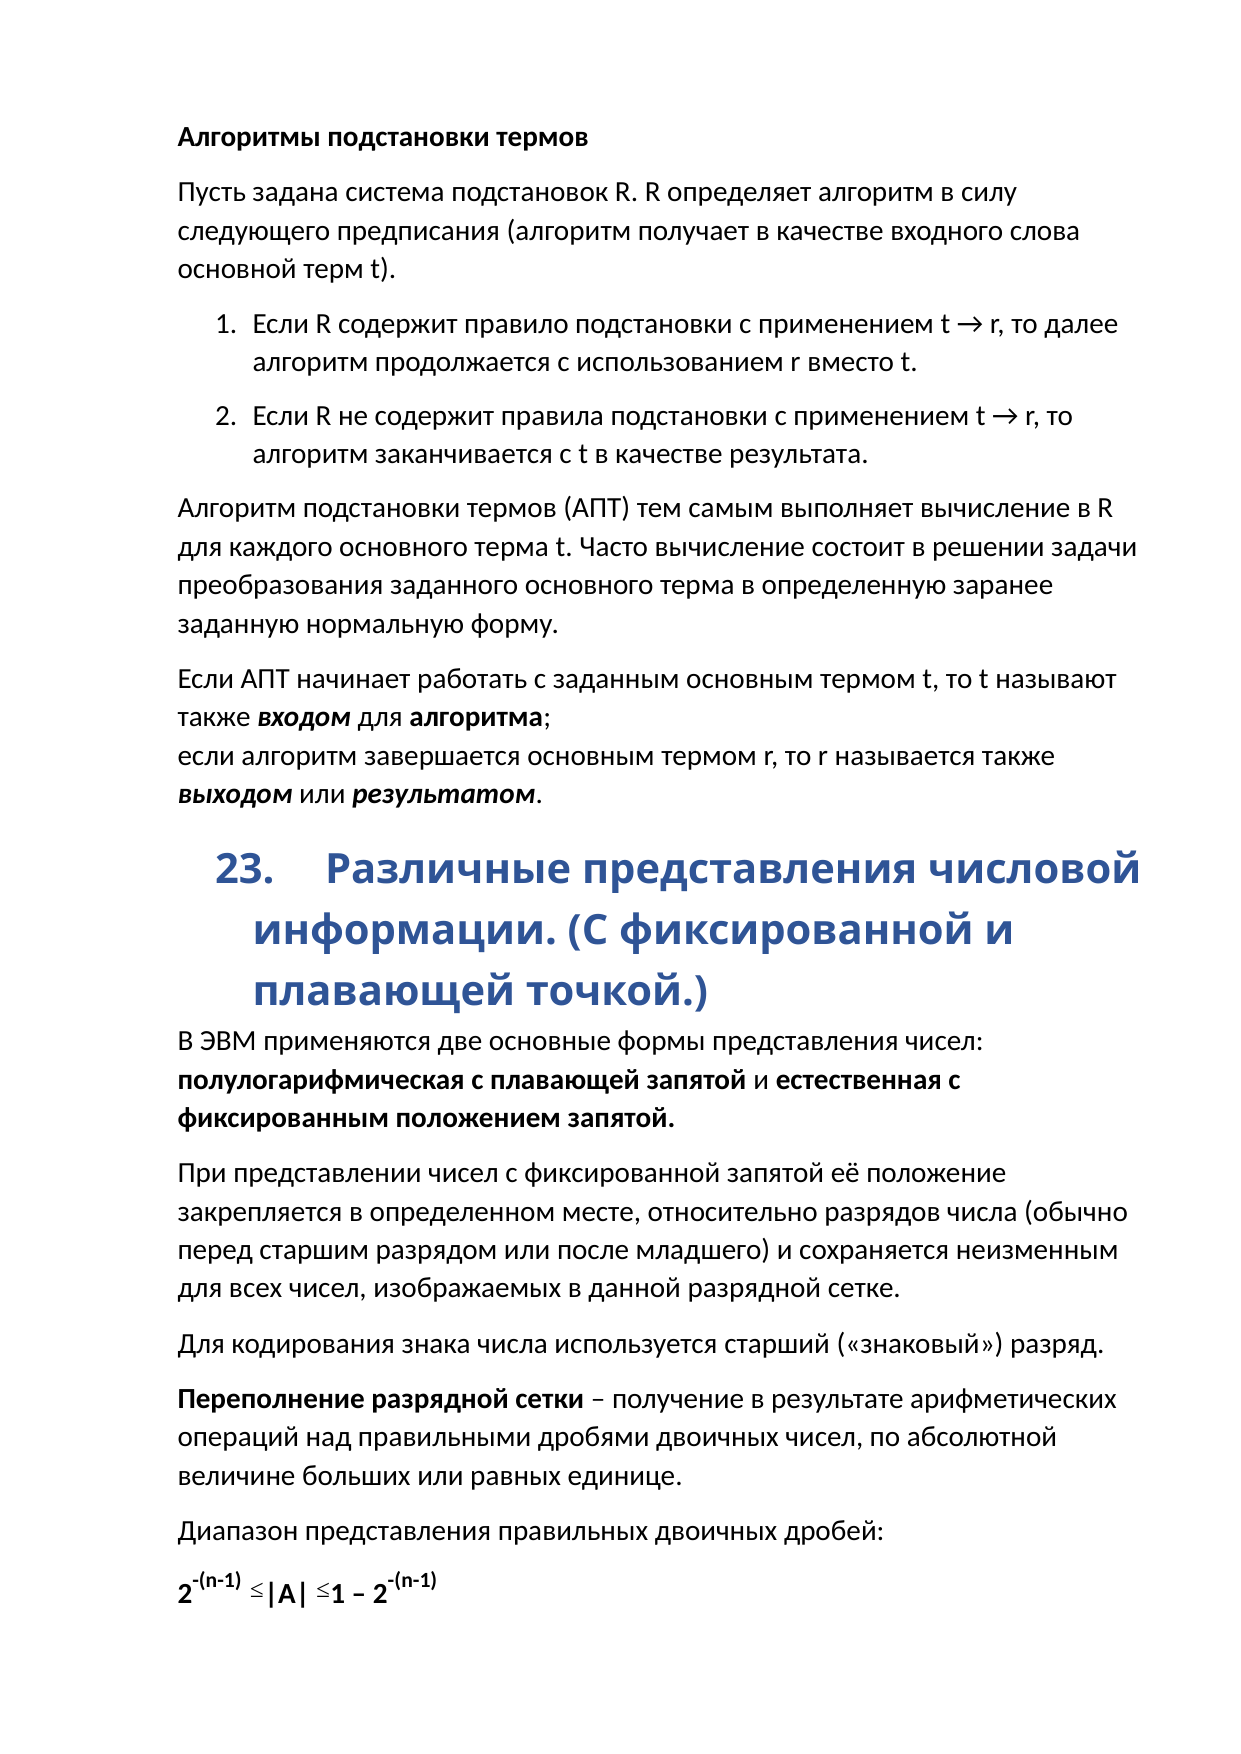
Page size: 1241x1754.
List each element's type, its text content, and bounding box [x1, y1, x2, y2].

text Диапазон представления правильных двоичных дробей: [177, 1512, 1152, 1547]
text В ЭВМ применяются две основные формы представления чисел: полулогарифмическая с плавающей запятой и естественная с фиксированным положением запятой. [177, 1022, 1152, 1135]
text При представлении чисел с фиксированной запятой её положение закрепляется в определенном месте, относительно разрядов числа (обычно перед старшим разрядом или после младшего) и сохраняется неизменным для всех чисел, изображаемых в данной разрядной сетке. [177, 1154, 1152, 1305]
text Пусть задана система подстановок R. R определяет алгоритм в силу следующего предписания (алгоритм получает в качестве входного слова основной терм t). [177, 173, 1152, 286]
text Если АПТ начинает работать с заданным основным термом t, то t называют также входом для алгоритма; если алгоритм завершается основным термом r, то r называется также выходом или результатом. [177, 660, 1152, 811]
list Если R не содержит правила подстановки с применением t → r, то алгоритм заканчивается с t в качестве результата. [215, 397, 1152, 471]
text Переполнение разрядной сетки – получение в результате арифметических операций над правильными дробями двоичных чисел, по абсолютной величине больших или равных единице. [177, 1380, 1152, 1492]
subtitle Различные представления числовой информации. (С фиксированной и плавающей точкой.) [215, 838, 1152, 1018]
list Если R содержит правило подстановки с применением t → r, то далее алгоритм продолжается с использованием r вместо t. [215, 305, 1152, 378]
text Для кодирования знака числа используется старший («знаковый») разряд. [177, 1325, 1152, 1360]
text Алгоритм подстановки термов (АПТ) тем самым выполняет вычисление в R для каждого основного терма t. Часто вычисление состоит в решении задачи преобразования заданного основного терма в определенную заранее заданную нормальную форму. [177, 489, 1152, 640]
text Алгоритмы подстановки термов [177, 118, 1152, 154]
text 2-(n-1) |A| 1 – 2-(n-1) [177, 1567, 1152, 1613]
